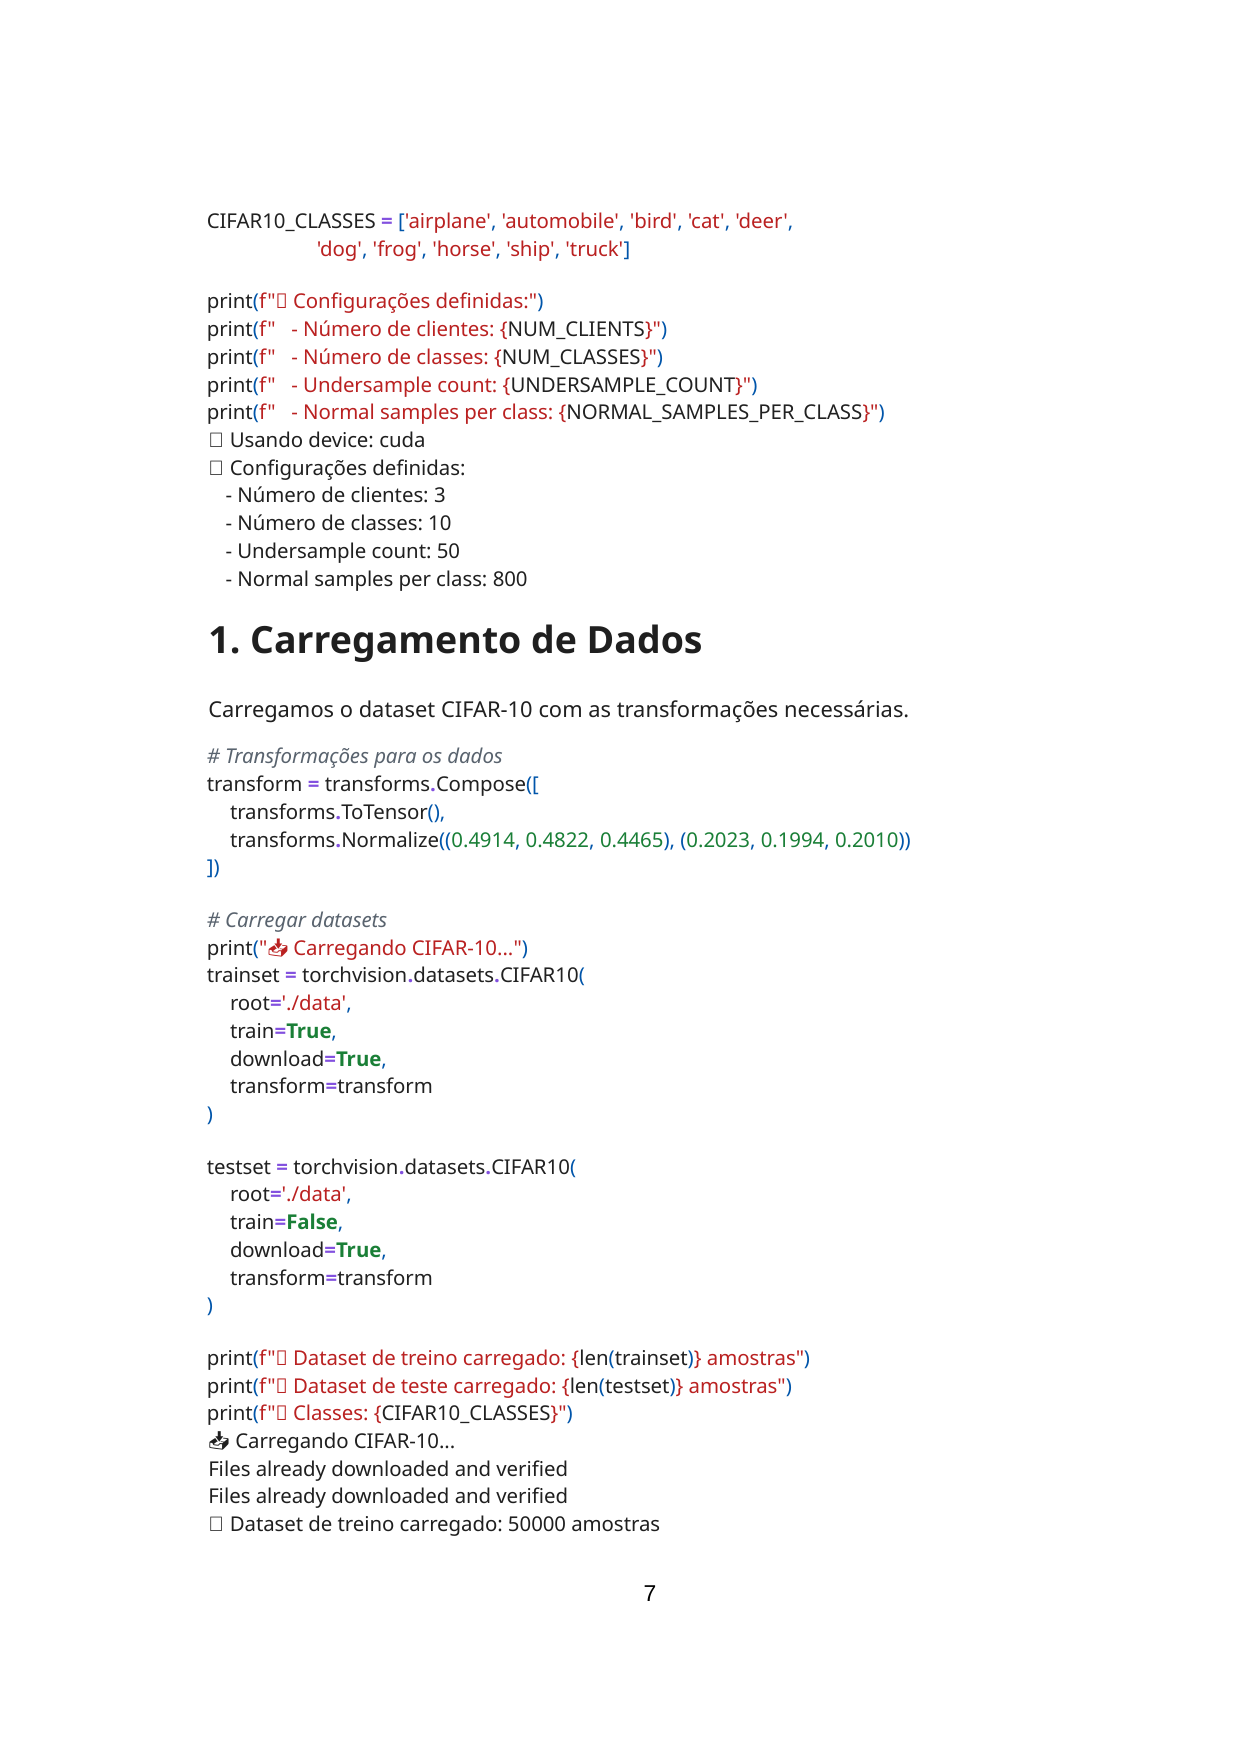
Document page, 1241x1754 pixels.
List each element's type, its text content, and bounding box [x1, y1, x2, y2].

text ✅ Dataset de treino carregado: 50000 amostras [207, 1510, 1093, 1537]
text transforms.Normalize((0.4914, 0.4822, 0.4465), (0.2023, 0.1994, 0.2010)) [207, 825, 1093, 853]
text transform=transform [207, 1263, 1093, 1291]
text Carregamos o dataset CIFAR-10 com as transformações necessárias. [207, 694, 1093, 724]
text transforms.ToTensor(), [207, 797, 1093, 825]
text - Normal samples per class: 800 [207, 564, 1093, 592]
text 🔧 Usando device: cuda [207, 426, 1093, 453]
text - Número de clientes: 3 [207, 481, 1093, 509]
text trainset = torchvision.datasets.CIFAR10( [207, 961, 1093, 989]
text print(f" - Normal samples per class: {NORMAL_SAMPLES_PER_CLASS}") [207, 398, 1093, 426]
text print("📥 Carregando CIFAR-10...") [207, 933, 1093, 961]
text download=True, [207, 1044, 1093, 1072]
text CIFAR10_CLASSES = ['airplane', 'automobile', 'bird', 'cat', 'deer', [207, 207, 1093, 234]
text # Transformações para os dados [207, 742, 1093, 770]
text print(f" - Número de clientes: {NUM_CLIENTS}") [207, 315, 1093, 342]
text download=True, [207, 1235, 1093, 1263]
text root='./data', [207, 989, 1093, 1016]
text root='./data', [207, 1180, 1093, 1208]
text train=False, [207, 1208, 1093, 1235]
text print(f" - Número de classes: {NUM_CLASSES}") [207, 342, 1093, 370]
text print(f" - Undersample count: {UNDERSAMPLE_COUNT}") [207, 370, 1093, 398]
text transform = transforms.Compose([ [207, 770, 1093, 797]
text print(f"✅ Dataset de treino carregado: {len(trainset)} amostras") [207, 1343, 1093, 1371]
text Files already downloaded and verified [207, 1482, 1093, 1510]
text ) [207, 1099, 1093, 1127]
text train=True, [207, 1016, 1093, 1044]
text ) [207, 1291, 1093, 1318]
text ✅ Configurações definidas: [207, 453, 1093, 481]
text ]) [207, 853, 1093, 881]
text # Carregar datasets [207, 906, 1093, 933]
text print(f"✅ Classes: {CIFAR10_CLASSES}") [207, 1399, 1093, 1427]
text 📥 Carregando CIFAR-10... [207, 1427, 1093, 1454]
text Files already downloaded and verified [207, 1454, 1093, 1482]
text print(f"✅ Configurações definidas:") [207, 287, 1093, 315]
subtitle 1. Carregamento de Dados [207, 614, 1093, 665]
text transform=transform [207, 1072, 1093, 1099]
text 'dog', 'frog', 'horse', 'ship', 'truck'] [207, 234, 1093, 262]
text - Número de classes: 10 [207, 509, 1093, 536]
text - Undersample count: 50 [207, 536, 1093, 564]
text print(f"✅ Dataset de teste carregado: {len(testset)} amostras") [207, 1371, 1093, 1399]
text testset = torchvision.datasets.CIFAR10( [207, 1152, 1093, 1180]
